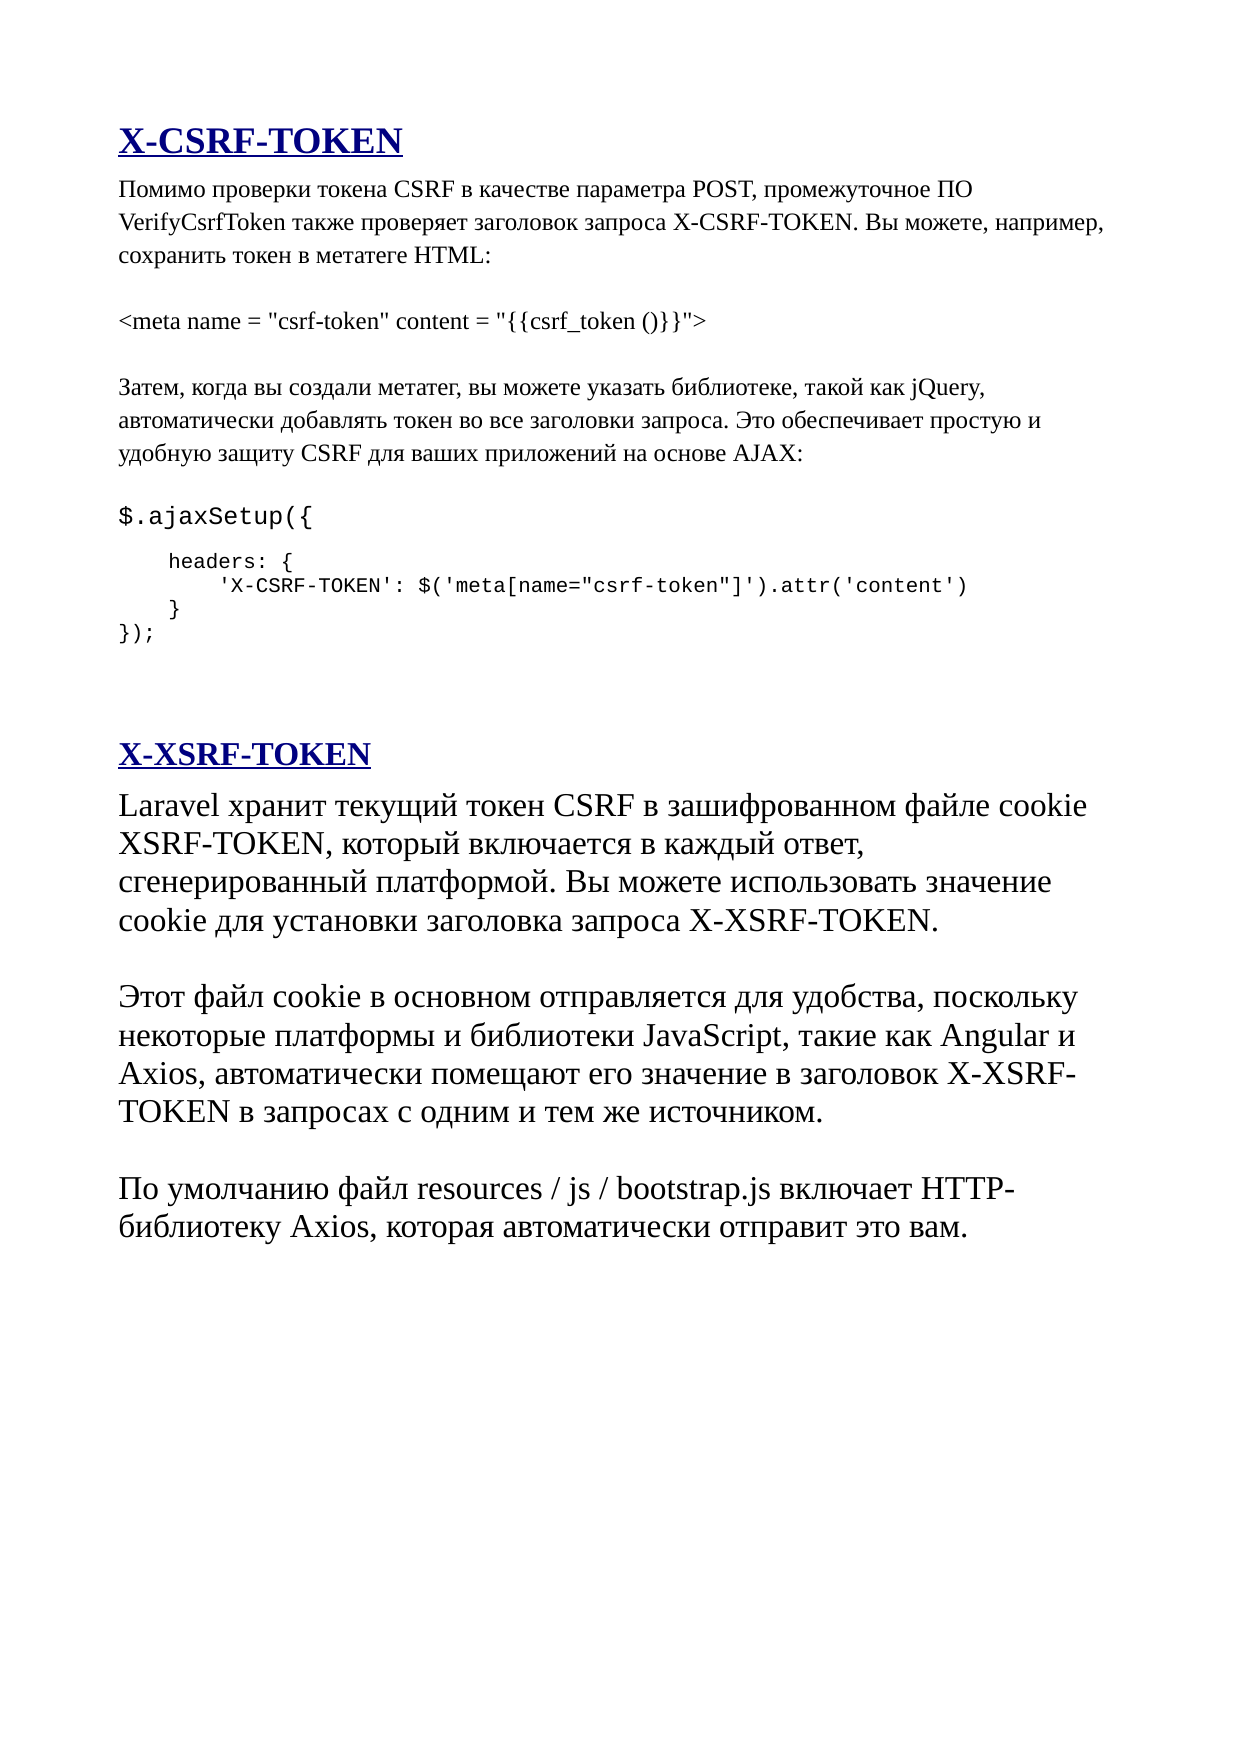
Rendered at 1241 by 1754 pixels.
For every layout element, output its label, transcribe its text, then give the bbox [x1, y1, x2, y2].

text Помимо проверки токена CSRF в качестве параметра POST, промежуточное ПО VerifyCsrfToken также проверяет заголовок запроса X-CSRF-TOKEN. Вы можете, например, сохранить токен в метатеге HTML: <meta name = "csrf-token" content = "{{csrf_token ()}}"> Затем, когда вы создали метатег, вы можете указать библиотеке, такой как jQuery, автоматически добавлять токен во все заголовки запроса. Это обеспечивает простую и удобную защиту CSRF для ваших приложений на основе AJAX: $.ajaxSetup({ [118, 174, 1122, 532]
text headers: { [118, 551, 1122, 574]
text }); [118, 622, 1122, 646]
subtitle X-XSRF-TOKEN [118, 734, 1122, 772]
text Laravel хранит текущий токен CSRF в зашифрованном файле cookie XSRF-TOKEN, который включается в каждый ответ, сгенерированный платформой. Вы можете использовать значение cookie для установки заголовка запроса X-XSRF-TOKEN. Этот файл cookie в основном отправляется для удобства, поскольку некоторые платформы и библиотеки JavaScript, такие как Angular и Axios, автоматически помещают его значение в заголовок X-XSRF-TOKEN в запросах с одним и тем же источником. По умолчанию файл resources / js / bootstrap.js включает HTTP-библиотеку Axios, которая автоматически отправит это вам. [118, 785, 1122, 1245]
text 'X-CSRF-TOKEN': $('meta[name="csrf-token"]').attr('content') [118, 574, 1122, 598]
text } [118, 598, 1122, 622]
subtitle X-CSRF-TOKEN [118, 118, 1122, 161]
